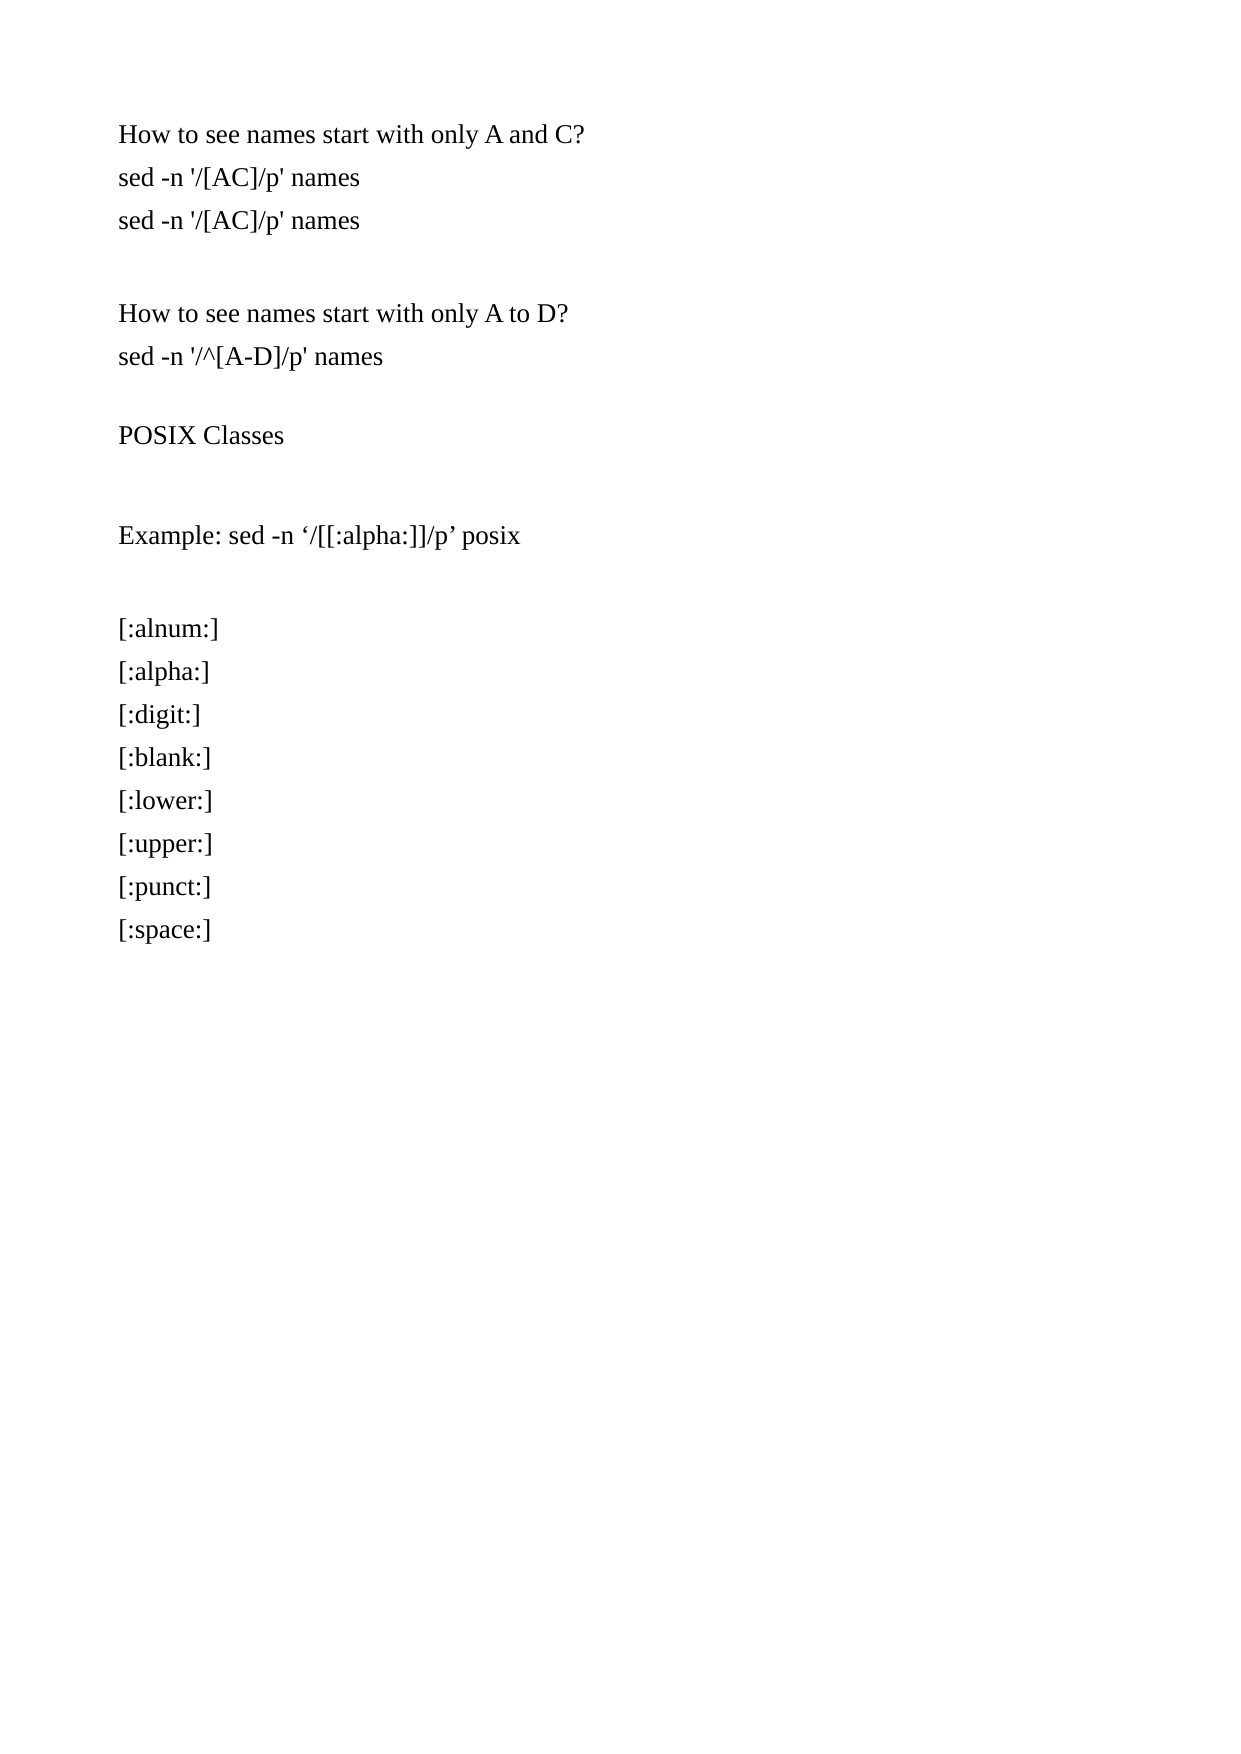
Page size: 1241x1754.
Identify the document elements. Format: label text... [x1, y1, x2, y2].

text sed -n '/^[A-D]/p' names [118, 340, 1122, 371]
text How to see names start with only A to D? [118, 297, 1122, 328]
text sed -n '/[AC]/p' names [118, 161, 1122, 192]
text How to see names start with only A and C? [118, 118, 1122, 149]
text Example: sed -n ‘/[[:alpha:]]/p’ posix [118, 519, 1122, 551]
text [:lower:] [118, 784, 1122, 815]
text [:alpha:] [118, 656, 1122, 687]
text POSIX Classes [118, 383, 1122, 450]
text sed -n '/[AC]/p' names [118, 204, 1122, 235]
text [:alnum:] [118, 613, 1122, 644]
text [:upper:] [118, 827, 1122, 858]
text [:space:] [118, 913, 1122, 944]
text [:punct:] [118, 870, 1122, 901]
text [:digit:] [118, 698, 1122, 729]
text [:blank:] [118, 741, 1122, 772]
